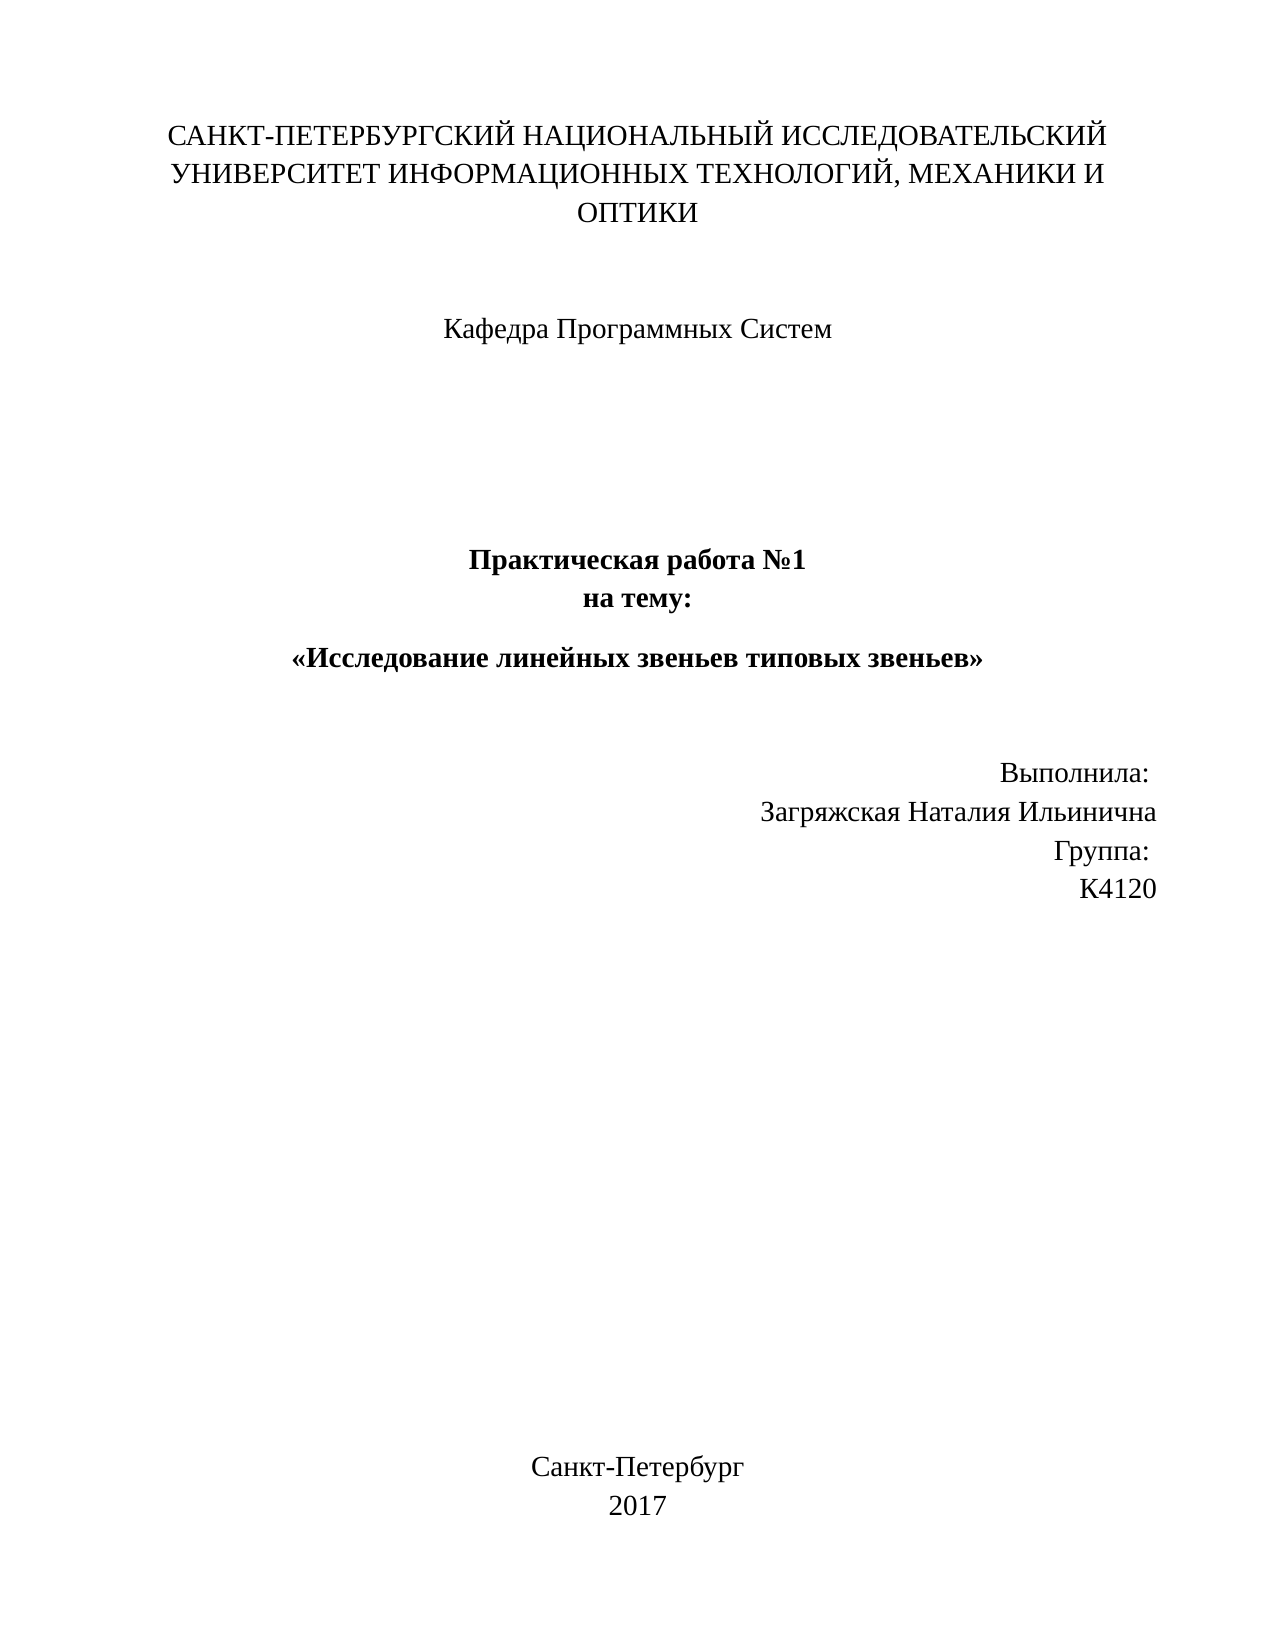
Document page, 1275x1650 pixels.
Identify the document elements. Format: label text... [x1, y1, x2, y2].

text 2017 [118, 1488, 1157, 1521]
text Санкт-Петербург [118, 1449, 1157, 1483]
text Выполнила: [118, 756, 1157, 789]
text на тему: [118, 581, 1157, 614]
text Загряжская Наталия Ильинична [118, 794, 1157, 828]
text Практическая работа №1 [118, 542, 1157, 576]
subtitle «Исследование линейных звеньев типовых звеньев» [118, 640, 1157, 673]
text Группа: [118, 833, 1157, 866]
text Кафедра Программных Систем [118, 311, 1157, 344]
text К4120 [118, 871, 1157, 905]
text САНКТ-ПЕТЕРБУРГСКИЙ НАЦИОНАЛЬНЫЙ ИССЛЕДОВАТЕЛЬСКИЙ УНИВЕРСИТЕТ ИНФОРМАЦИОННЫХ ТЕХНОЛОГИЙ, МЕХАНИКИ И ОПТИКИ [118, 118, 1157, 267]
